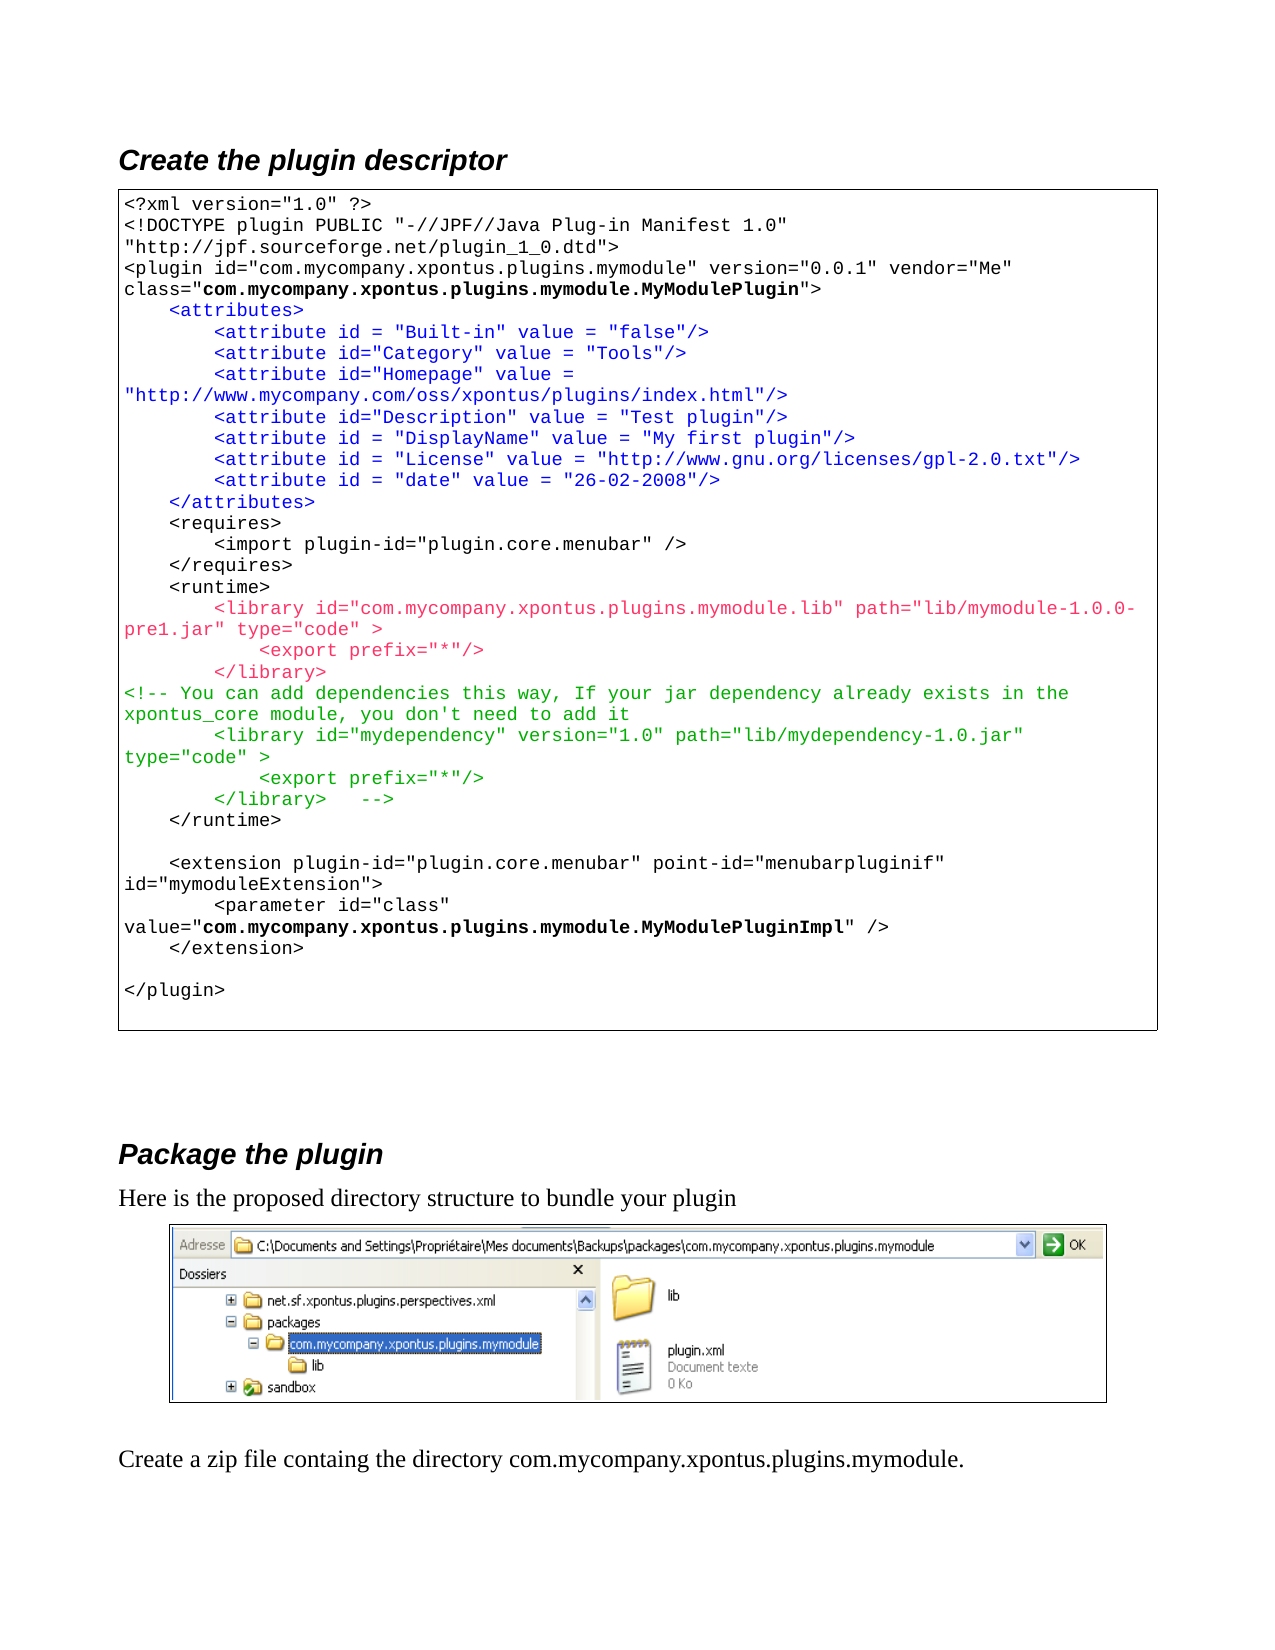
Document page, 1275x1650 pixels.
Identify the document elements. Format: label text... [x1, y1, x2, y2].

subtitle Create the plugin descriptor [118, 143, 1157, 177]
subtitle Package the plugin [118, 1137, 1157, 1171]
picture [172, 1227, 1103, 1400]
text Create a zip file containg the directory com.mycompany.xpontus.plugins.mymodule. [118, 1444, 1157, 1472]
text Here is the proposed directory structure to bundle your plugin [118, 1183, 1157, 1212]
table_header <?xml version="1.0" ?> <!DOCTYPE plugin PUBLIC "-//JPF//Java Plug-in Manifest 1.0" "http://jpf.sourceforge.net/plugin_1_0.dtd"> <plugin id="com.mycompany.xpontus.plugins.mymodule" version="0.0.1" vendor="Me" class="com.mycompany.xpontus.plugins.mymodule.MyModulePlugin"> <attributes> <attribute id = "Built-in" value = "false"/> <attribute id="Category" value = "Tools"/> <attribute id="Homepage" value = "http://www.mycompany.com/oss/xpontus/plugins/index.html"/> <attribute id="Description" value = "Test plugin"/> <attribute id = "DisplayName" value = "My first plugin"/> <attribute id = "License" value = "http://www.gnu.org/licenses/gpl-2.0.txt"/> <attribute id = "date" value = "26-02-2008"/> </attributes> <requires> <import plugin-id="plugin.core.menubar" /> </requires> <runtime> <library id="com.mycompany.xpontus.plugins.mymodule.lib" path="lib/mymodule-1.0.0-pre1.jar" type="code" > <export prefix="*"/> </library> <!-- You can add dependencies this way, If your jar dependency already exists in the xpontus_core module, you don't need to add it <library id="mydependency" version="1.0" path="lib/mydependency-1.0.jar" type="code" > <export prefix="*"/> </library> --> </runtime> <extension plugin-id="plugin.core.menubar" point-id="menubarpluginif" id="mymoduleExtension"> <parameter id="class" value="com.mycompany.xpontus.plugins.mymodule.MyModulePluginImpl" /> </extension> </plugin> [119, 190, 1157, 1029]
